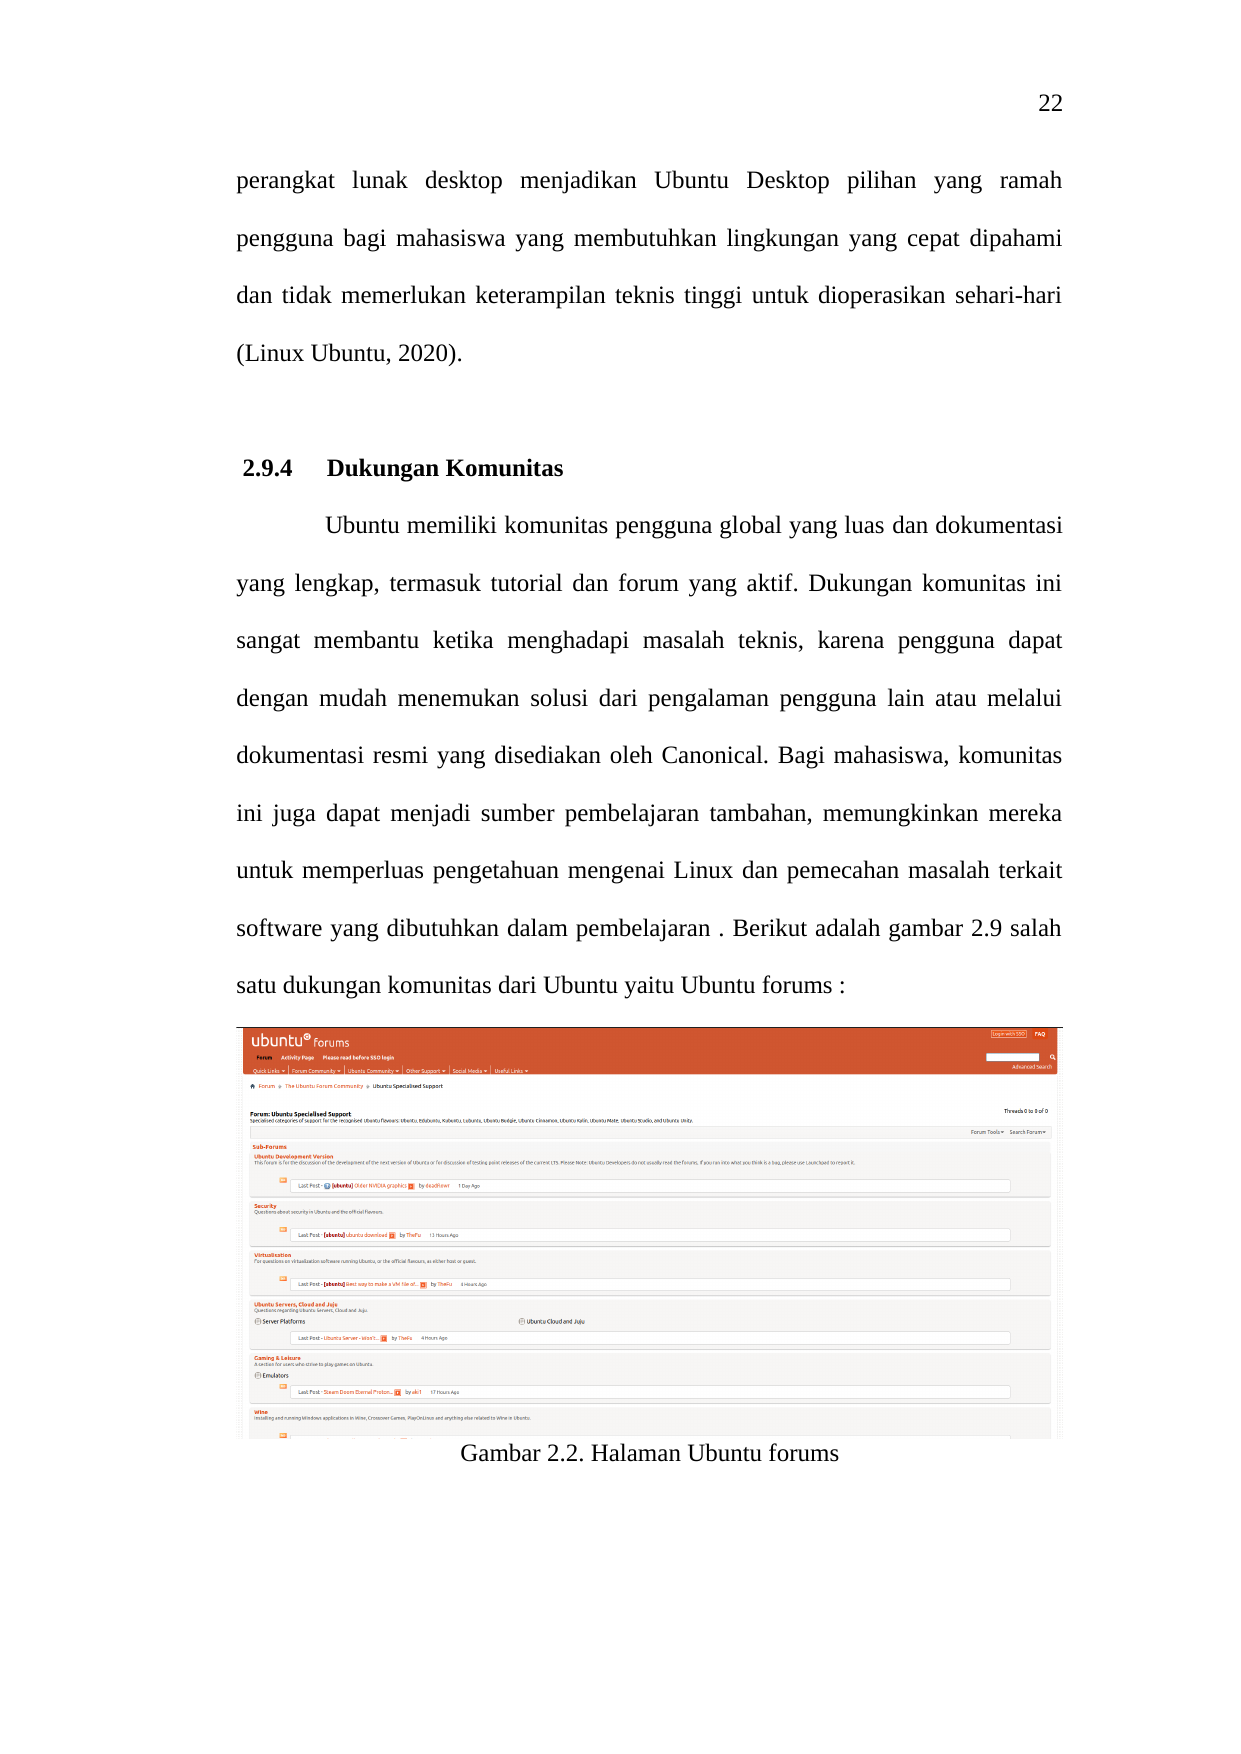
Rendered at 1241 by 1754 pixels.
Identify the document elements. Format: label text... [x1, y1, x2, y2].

text Gambar 2.2. Halaman Ubuntu forums [236, 1439, 1063, 1467]
picture [236, 1027, 1063, 1439]
text Ubuntu memiliki komunitas pengguna global yang luas dan dokumentasi yang lengkap, termasuk tutorial dan forum yang aktif. Dukungan komunitas ini sangat membantu ketika menghadapi masalah teknis, karena pengguna dapat dengan mudah menemukan solusi dari pengalaman pengguna lain atau melalui dokumentasi resmi yang disediakan oleh Canonical. Bagi mahasiswa, komunitas ini juga dapat menjadi sumber pembelajaran tambahan, memungkinkan mereka untuk memperluas pengetahuan mengenai Linux dan pemecahan masalah terkait software yang dibutuhkan dalam pembelajaran . Berikut adalah gambar 2.9 salah satu dukungan komunitas dari Ubuntu yaitu Ubuntu forums : [236, 510, 1063, 999]
text perangkat lunak desktop menjadikan Ubuntu Desktop pilihan yang ramah pengguna bagi mahasiswa yang membutuhkan lingkungan yang cepat dipahami dan tidak memerlukan keterampilan teknis tinggi untuk dioperasikan sehari-hari (Linux Ubuntu, 2020)⁠. [236, 165, 1063, 367]
subtitle Dukungan Komunitas [236, 453, 1063, 482]
